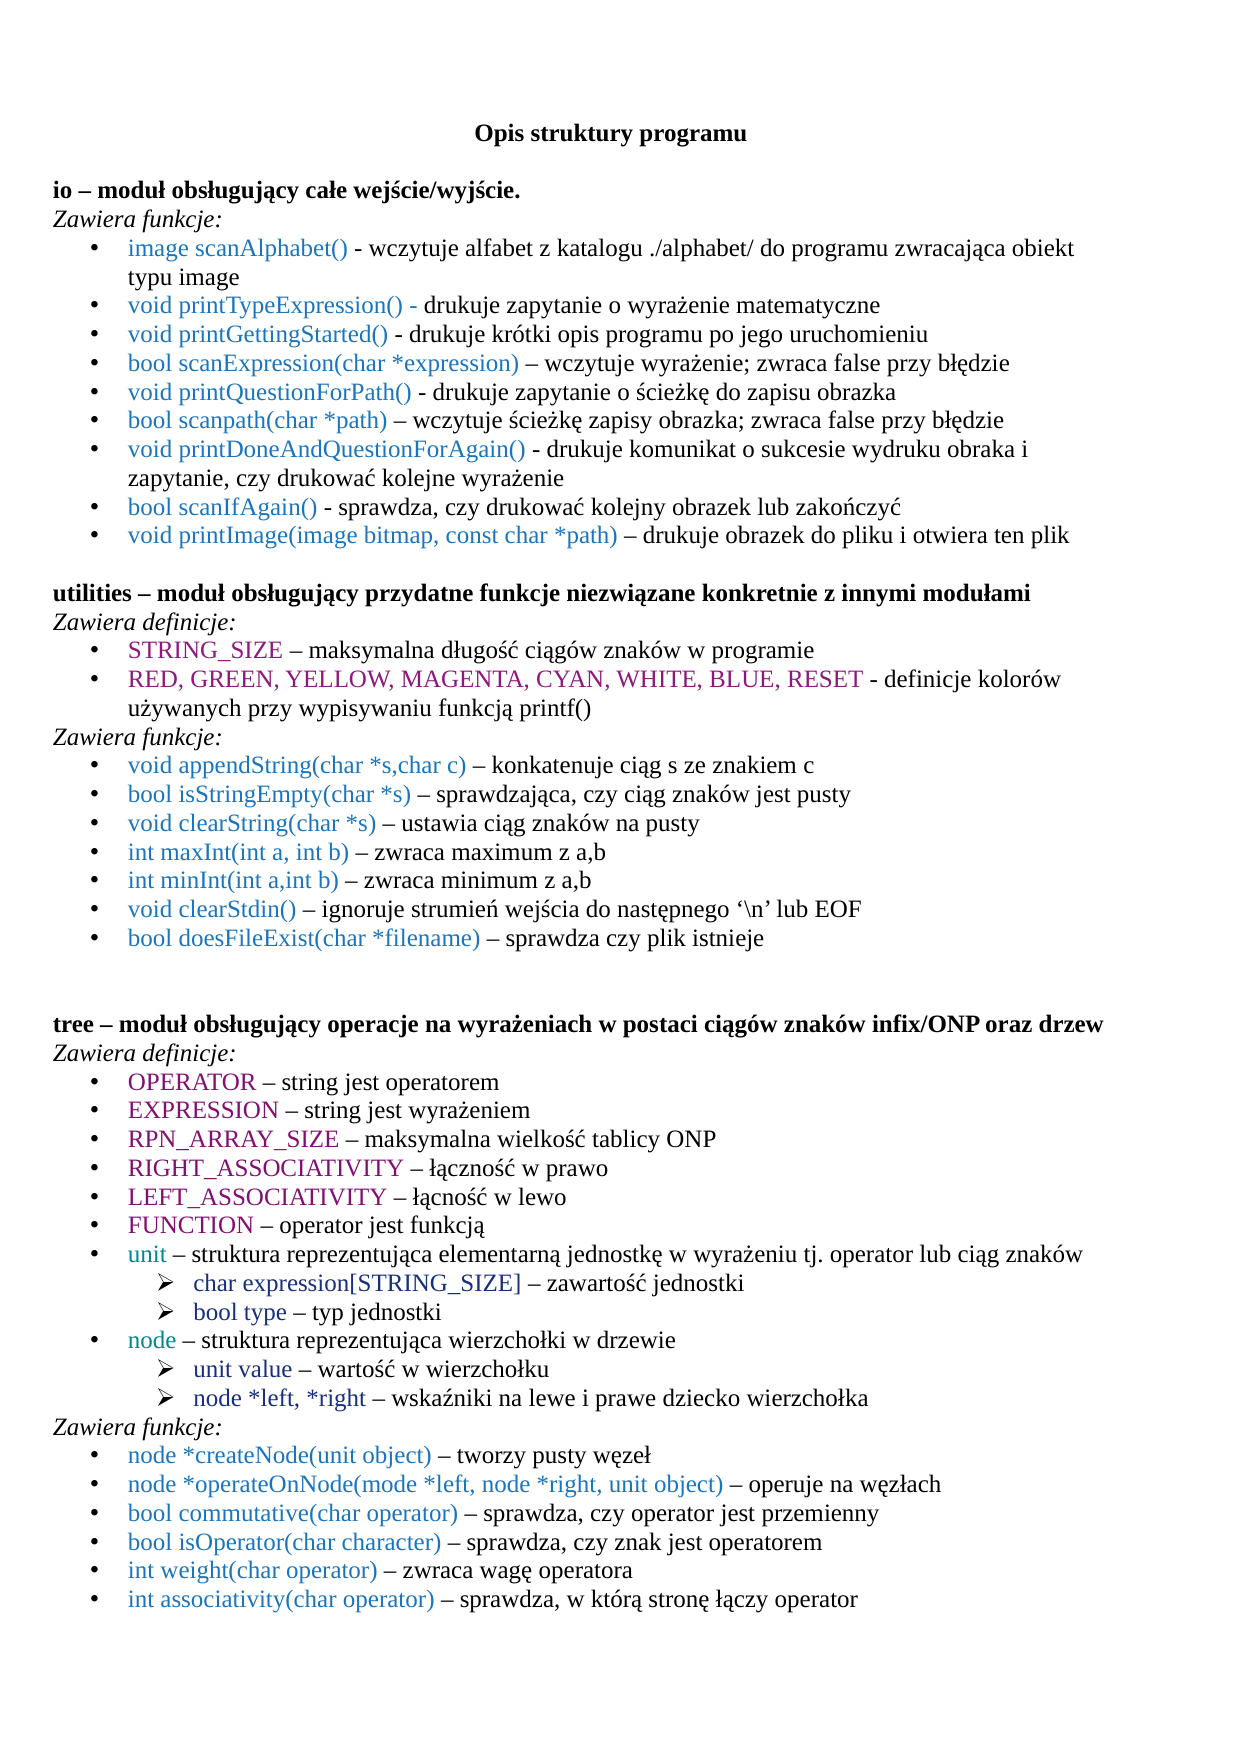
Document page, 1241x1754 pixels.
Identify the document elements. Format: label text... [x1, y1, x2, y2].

list OPERATOR – string jest operatorem [90, 1067, 1122, 1096]
list bool scanIfAgain() - sprawdza, czy drukować kolejny obrazek lub zakończyć [90, 492, 1122, 521]
list bool scanpath(char *path) – wczytuje ścieżkę zapisy obrazka; zwraca false przy błędzie [90, 406, 1122, 434]
list bool scanExpression(char *expression) – wczytuje wyrażenie; zwraca false przy błędzie [90, 348, 1122, 377]
list STRING_SIZE – maksymalna długość ciągów znaków w programie [90, 636, 1122, 664]
list bool type – typ jednostki [156, 1297, 1122, 1326]
list int weight(char operator) – zwraca wagę operatora [90, 1556, 1122, 1584]
list node *left, *right – wskaźniki na lewe i prawe dziecko wierzchołka [156, 1383, 1122, 1412]
list RIGHT_ASSOCIATIVITY – łączność w prawo [90, 1153, 1122, 1182]
text Zawiera funkcje: [53, 204, 1169, 233]
list char expression[STRING_SIZE] – zawartość jednostki [156, 1268, 1122, 1297]
list node – struktura reprezentująca wierzchołki w drzewie [90, 1326, 1122, 1354]
list void clearStdin() – ignoruje strumień wejścia do następnego ‘\n’ lub EOF [90, 894, 1122, 923]
list FUNCTION – operator jest funkcją [90, 1211, 1122, 1239]
list void printQuestionForPath() - drukuje zapytanie o ścieżkę do zapisu obrazka [90, 377, 1122, 406]
list EXPRESSION – string jest wyrażeniem [90, 1096, 1122, 1124]
list node *operateOnNode(mode *left, node *right, unit object) – operuje na węzłach [90, 1469, 1122, 1498]
text utilities – moduł obsługujący przydatne funkcje niezwiązane konkretnie z innymi modułami [53, 578, 1169, 607]
text Zawiera funkcje: [53, 1412, 1169, 1441]
text tree – moduł obsługujący operacje na wyrażeniach w postaci ciągów znaków infix/ONP oraz drzew [53, 1009, 1169, 1038]
text io – moduł obsługujący całe wejście/wyjście. [53, 176, 1169, 204]
list bool commutative(char operator) – sprawdza, czy operator jest przemienny [90, 1498, 1122, 1527]
list unit – struktura reprezentująca elementarną jednostkę w wyrażeniu tj. operator lub ciąg znaków [90, 1239, 1122, 1268]
list bool isStringEmpty(char *s) – sprawdzająca, czy ciąg znaków jest pusty [90, 779, 1122, 808]
text Zawiera definicje: [53, 1038, 1169, 1067]
text Zawiera definicje: [53, 607, 1169, 636]
list bool isOperator(char character) – sprawdza, czy znak jest operatorem [90, 1527, 1122, 1556]
list bool doesFileExist(char *filename) – sprawdza czy plik istnieje [90, 923, 1122, 952]
text Zawiera funkcje: [53, 722, 1169, 751]
list LEFT_ASSOCIATIVITY – łącność w lewo [90, 1182, 1122, 1211]
list void printGettingStarted() - drukuje krótki opis programu po jego uruchomieniu [90, 319, 1122, 348]
list void clearString(char *s) – ustawia ciąg znaków na pusty [90, 808, 1122, 837]
list int associativity(char operator) – sprawdza, w którą stronę łączy operator [90, 1584, 1122, 1613]
list void printDoneAndQuestionForAgain() - drukuje komunikat o sukcesie wydruku obraka i zapytanie, czy drukować kolejne wyrażenie [90, 434, 1122, 492]
text Opis struktury programu [53, 118, 1169, 147]
list void printImage(image bitmap, const char *path) – drukuje obrazek do pliku i otwiera ten plik [90, 521, 1122, 549]
list int maxInt(int a, int b) – zwraca maximum z a,b [90, 837, 1122, 866]
list void appendString(char *s,char c) – konkatenuje ciąg s ze znakiem c [90, 751, 1122, 779]
list void printTypeExpression() - drukuje zapytanie o wyrażenie matematyczne [90, 291, 1122, 319]
list RED, GREEN, YELLOW, MAGENTA, CYAN, WHITE, BLUE, RESET - definicje kolorów używanych przy wypisywaniu funkcją printf() [90, 664, 1122, 722]
list unit value – wartość w wierzchołku [156, 1354, 1122, 1383]
list RPN_ARRAY_SIZE – maksymalna wielkość tablicy ONP [90, 1124, 1122, 1153]
list node *createNode(unit object) – tworzy pusty węzeł [90, 1441, 1122, 1469]
list int minInt(int a,int b) – zwraca minimum z a,b [90, 866, 1122, 894]
list image scanAlphabet() - wczytuje alfabet z katalogu ./alphabet/ do programu zwracająca obiekt typu image [90, 233, 1122, 291]
